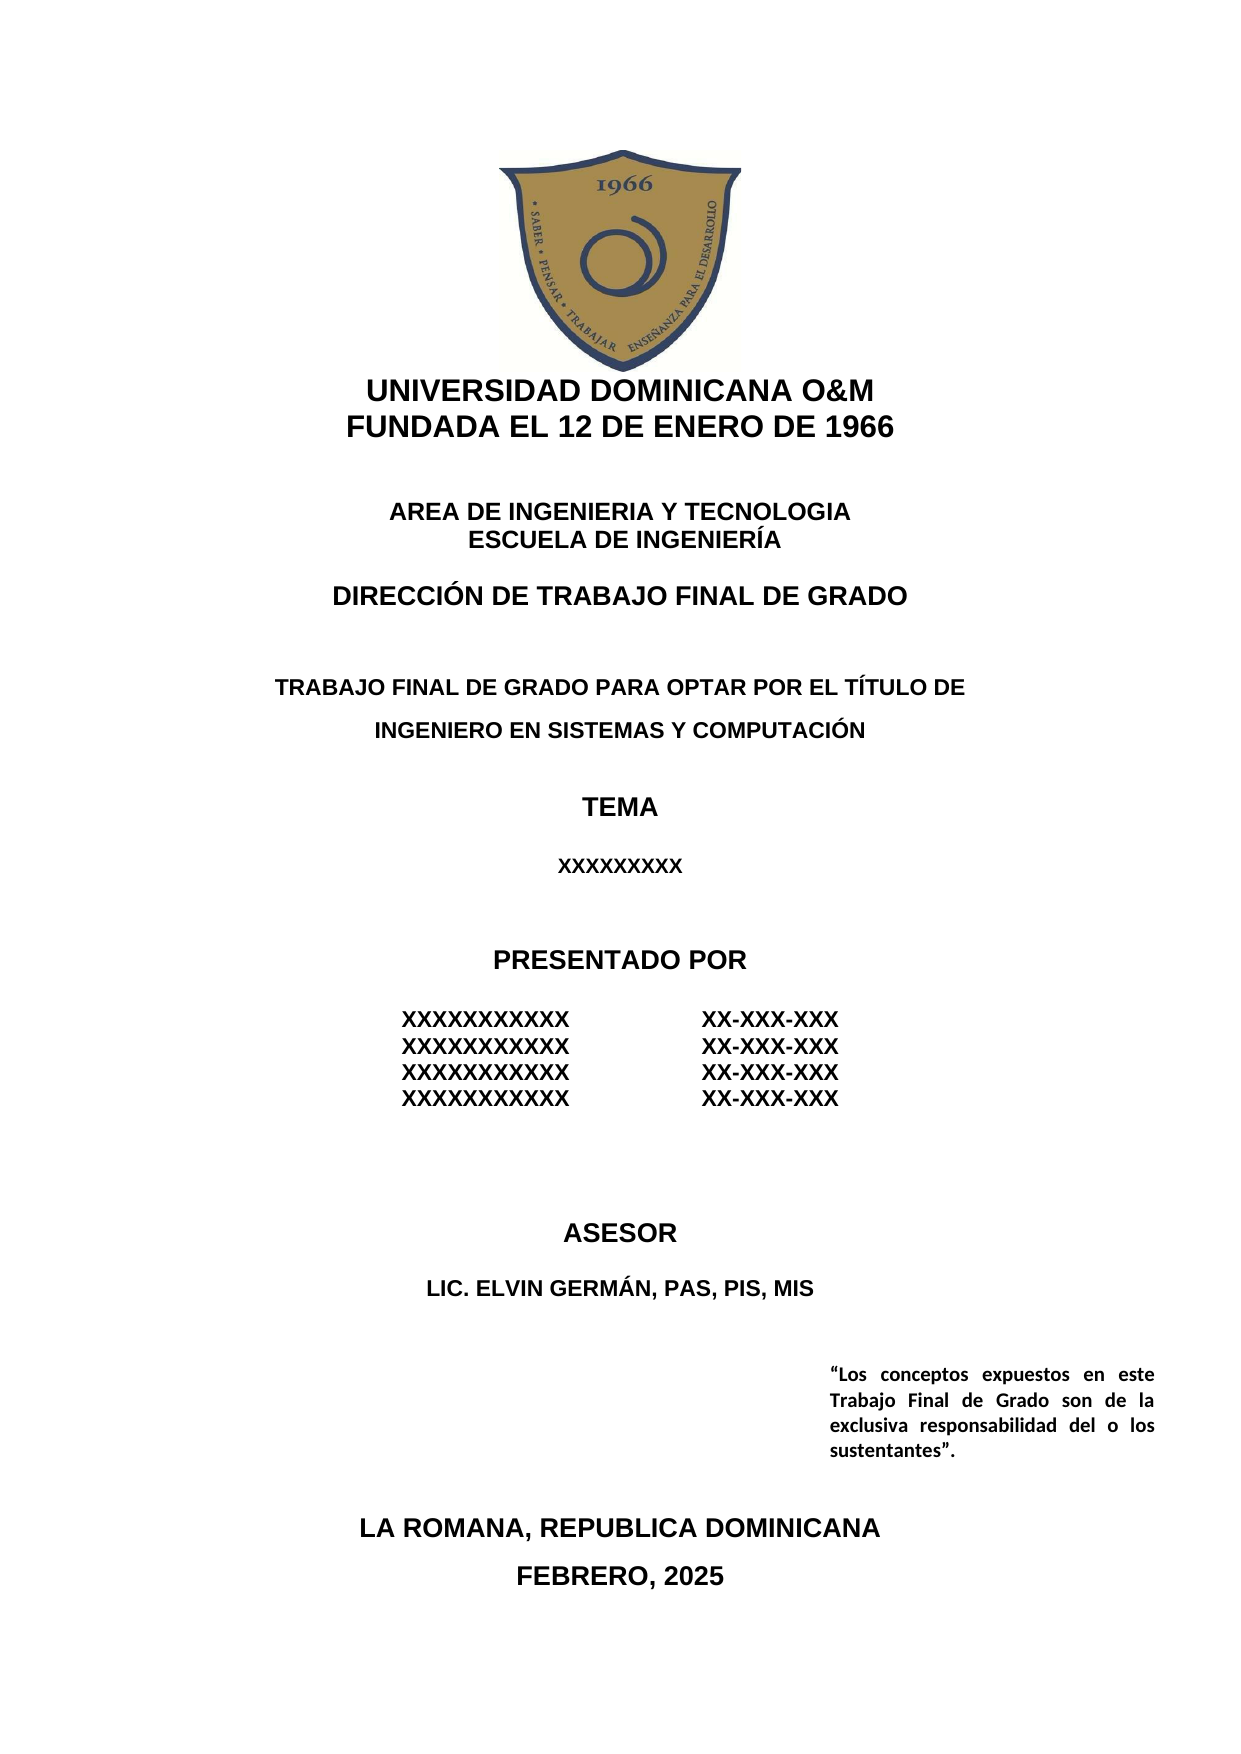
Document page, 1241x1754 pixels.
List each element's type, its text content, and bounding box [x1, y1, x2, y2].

text UNIVERSIDAD DOMINICANA O&M [150, 372, 1090, 408]
text XXXXXXXXXXX XX-XXX-XXX [150, 1033, 1090, 1059]
text XXXXXXXXX [150, 854, 1090, 878]
text INGENIERO EN SISTEMAS Y COMPUTACIÓN [150, 717, 1090, 743]
text FEBRERO, 2025 [150, 1560, 1090, 1591]
text XXXXXXXXXXX XX-XXX-XXX [150, 1059, 1090, 1085]
text ESCUELA DE INGENIERÍA [159, 525, 1090, 554]
picture [499, 150, 742, 372]
text XXXXXXXXXXX XX-XXX-XXX [150, 1085, 1090, 1112]
text LA ROMANA, REPUBLICA DOMINICANA [150, 1512, 1090, 1543]
text TRABAJO FINAL DE GRADO PARA OPTAR POR EL TÍTULO DE [150, 674, 1090, 700]
text ASESOR [150, 1217, 1090, 1248]
text PRESENTADO POR [150, 944, 1090, 975]
text LIC. ELVIN GERMÁN, PAS, PIS, MIS [150, 1275, 1090, 1301]
text AREA DE INGENIERIA Y TECNOLOGIA [150, 496, 1090, 525]
text XXXXXXXXXXX XX-XXX-XXX [150, 1006, 1090, 1033]
text FUNDADA EL 12 DE ENERO DE 1966 [150, 408, 1090, 444]
text TEMA [150, 791, 1090, 823]
text DIRECCIÓN DE TRABAJO FINAL DE GRADO [150, 580, 1090, 612]
text “Los conceptos expuestos en este Trabajo Final de Grado son de la exclusiva responsabilidad del o los sustentantes”. [829, 1361, 1155, 1463]
